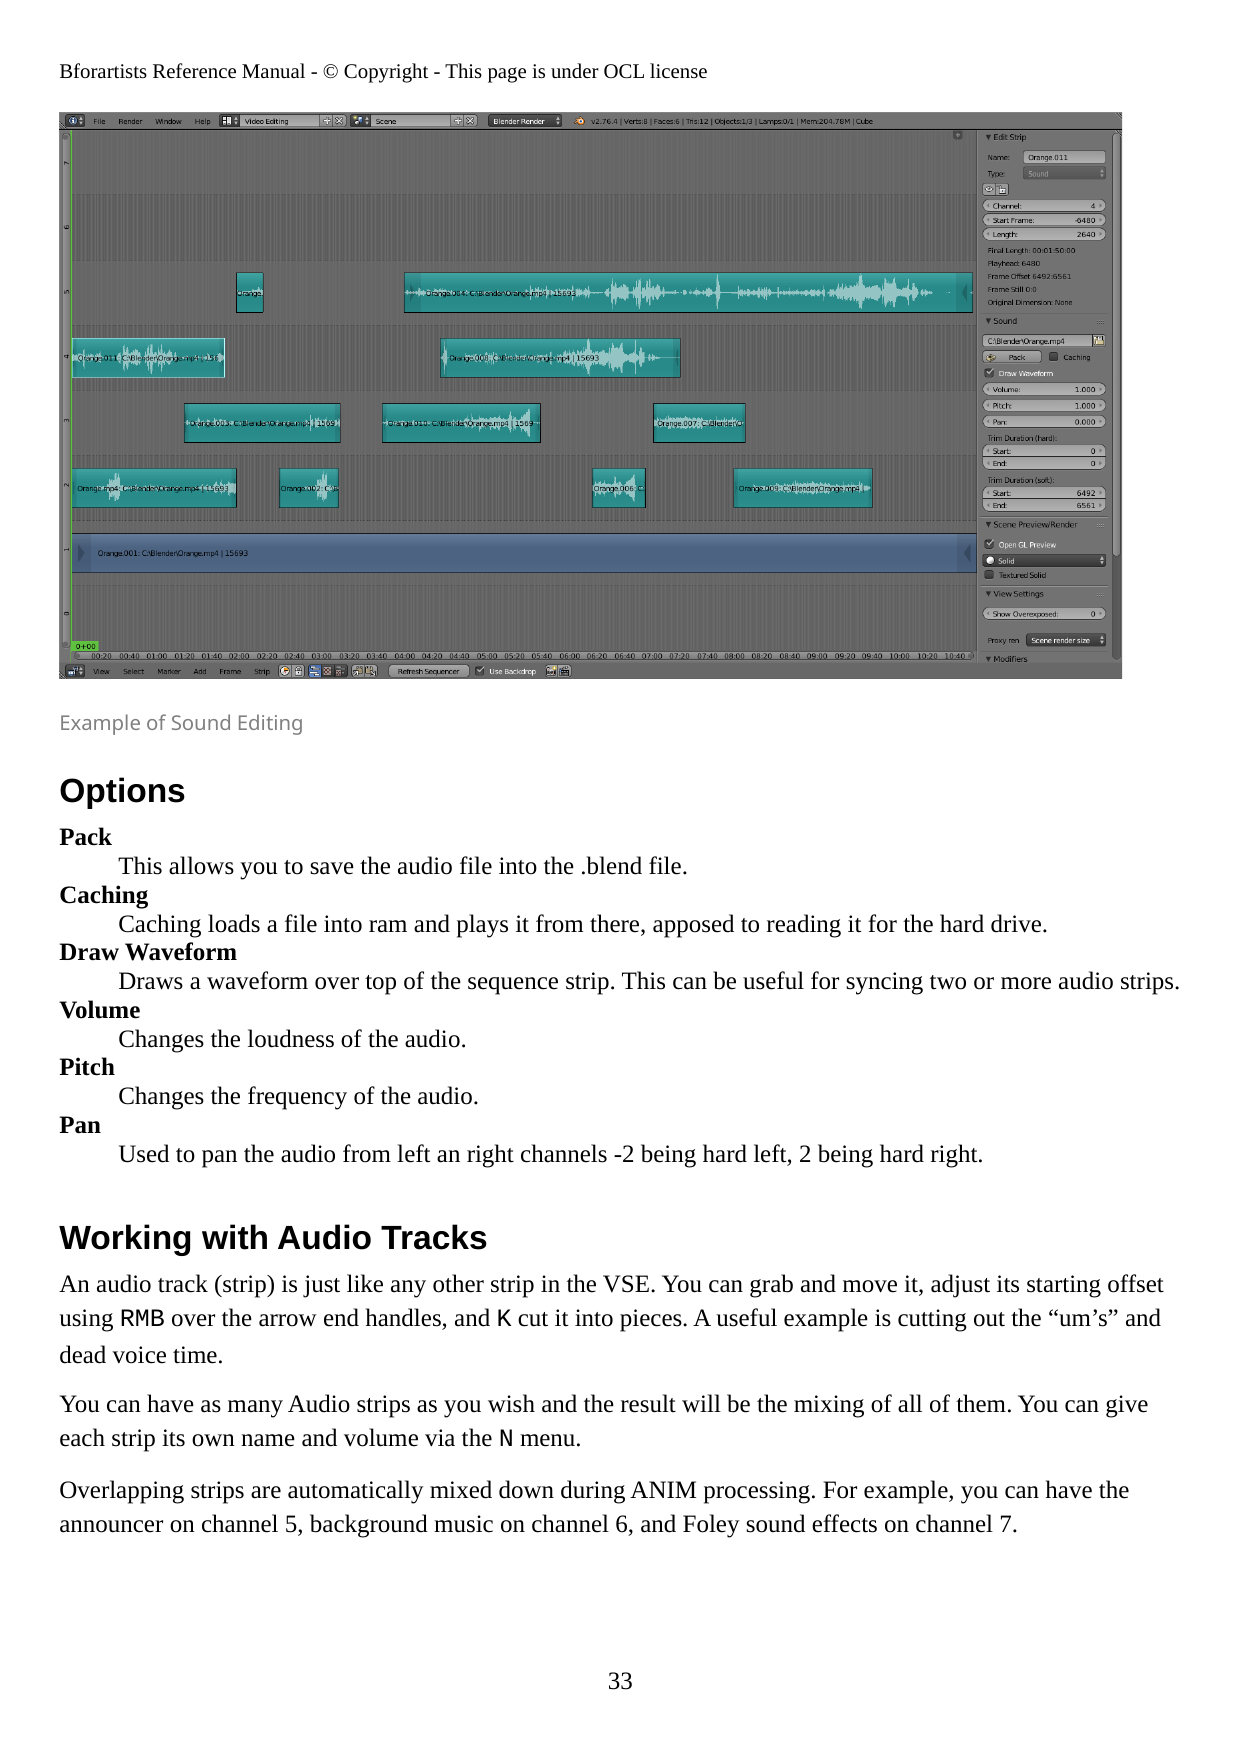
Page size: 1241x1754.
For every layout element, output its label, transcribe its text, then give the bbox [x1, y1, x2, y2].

subtitle Draw Waveform [59, 937, 1181, 966]
list Used to pan the audio from left an right channels -2 being hard left, 2 being hard right. [118, 1139, 1181, 1167]
text An audio track (strip) is just like any other strip in the VSE. You can grab and move it, adjust its starting offset using RMB over the arrow end handles, and K cut it into pieces. A useful example is cutting out the “um’s” and dead voice time. [59, 1269, 1181, 1369]
subtitle Pitch [59, 1052, 1181, 1081]
text You can have as many Audio strips as you wish and the result will be the mixing of all of them. You can give each strip its own name and volume via the N menu. [59, 1389, 1181, 1454]
text Example of Sound Editing [59, 705, 1181, 736]
subtitle Pan [59, 1110, 1181, 1139]
subtitle Options [59, 771, 1181, 810]
list Caching loads a file into ram and plays it from there, apposed to reading it for the hard drive. [118, 909, 1181, 937]
list Changes the frequency of the audio. [118, 1081, 1181, 1110]
subtitle Pack [59, 822, 1181, 851]
subtitle Volume [59, 995, 1181, 1024]
subtitle Working with Audio Tracks [59, 1218, 1181, 1256]
picture [59, 112, 1123, 679]
subtitle Caching [59, 880, 1181, 909]
list Changes the loudness of the audio. [118, 1024, 1181, 1052]
list This allows you to save the audio file into the .blend file. [118, 851, 1181, 880]
text Overlapping strips are automatically mixed down during ANIM processing. For example, you can have the announcer on channel 5, background music on channel 6, and Foley sound effects on channel 7. [59, 1475, 1181, 1538]
list Draws a waveform over top of the sequence strip. This can be useful for syncing two or more audio strips. [118, 966, 1181, 995]
